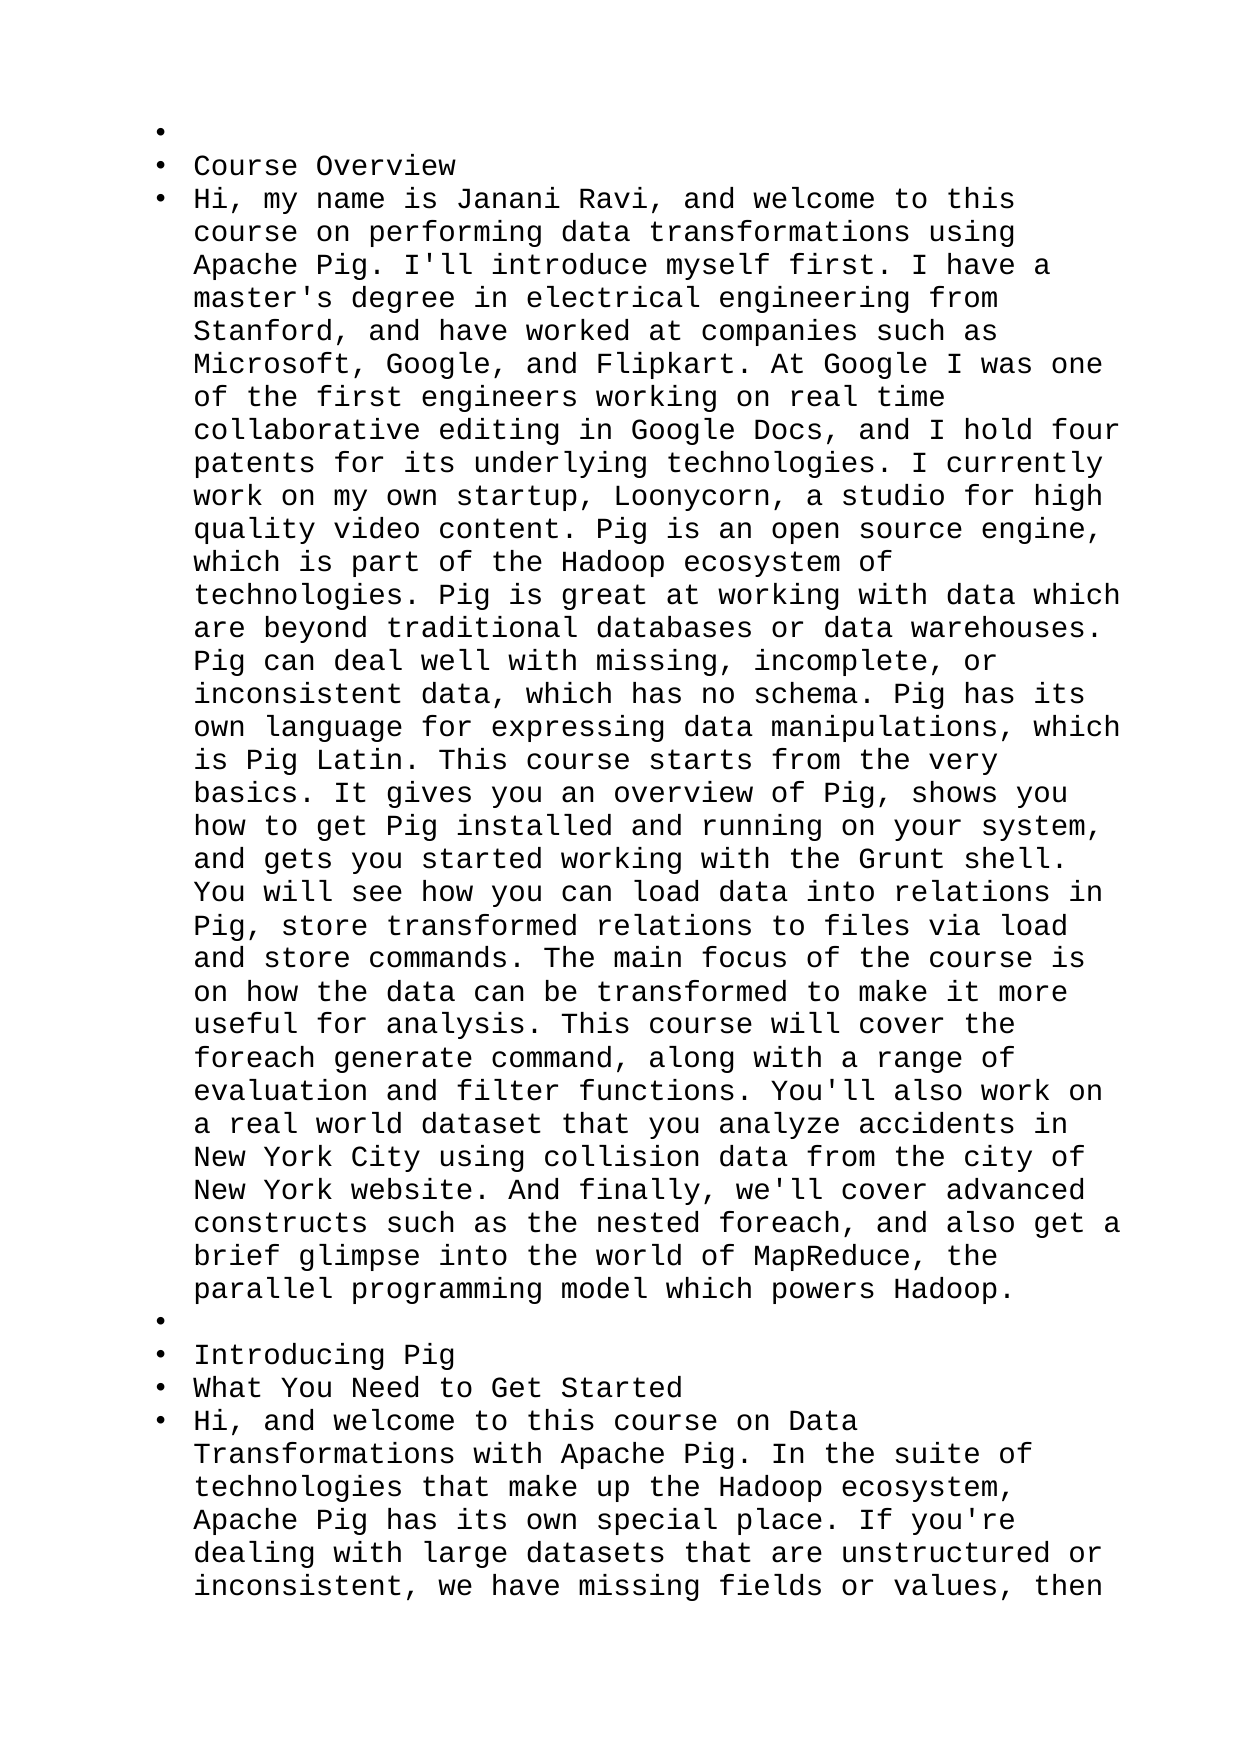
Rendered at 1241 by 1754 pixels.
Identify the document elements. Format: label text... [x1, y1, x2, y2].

list Course Overview [156, 151, 1122, 184]
list Introducing Pig [156, 1340, 1122, 1373]
list Hi, and welcome to this course on Data Transformations with Apache Pig. In the suite of technologies that make up the Hadoop ecosystem, Apache Pig has its own special place. If you're dealing with large datasets that are unstructured or inconsistent, we have missing fields or values, then [156, 1406, 1122, 1604]
list Hi, my name is Janani Ravi, and welcome to this course on performing data transformations using Apache Pig. I'll introduce myself first. I have a master's degree in electrical engineering from Stanford, and have worked at companies such as Microsoft, Google, and Flipkart. At Google I was one of the first engineers working on real time collaborative editing in Google Docs, and I hold four patents for its underlying technologies. I currently work on my own startup, Loonycorn, a studio for high quality video content. Pig is an open source engine, which is part of the Hadoop ecosystem of technologies. Pig is great at working with data which are beyond traditional databases or data warehouses. Pig can deal well with missing, incomplete, or inconsistent data, which has no schema. Pig has its own language for expressing data manipulations, which is Pig Latin. This course starts from the very basics. It gives you an overview of Pig, shows you how to get Pig installed and running on your system, and gets you started working with the Grunt shell. You will see how you can load data into relations in Pig, store transformed relations to files via load and store commands. The main focus of the course is on how the data can be transformed to make it more useful for analysis. This course will cover the foreach generate command, along with a range of evaluation and filter functions. You'll also work on a real world dataset that you analyze accidents in New York City using collision data from the city of New York website. And finally, we'll cover advanced constructs such as the nested foreach, and also get a brief glimpse into the world of MapReduce, the parallel programming model which powers Hadoop. [156, 184, 1122, 1307]
list What You Need to Get Started [156, 1373, 1122, 1406]
